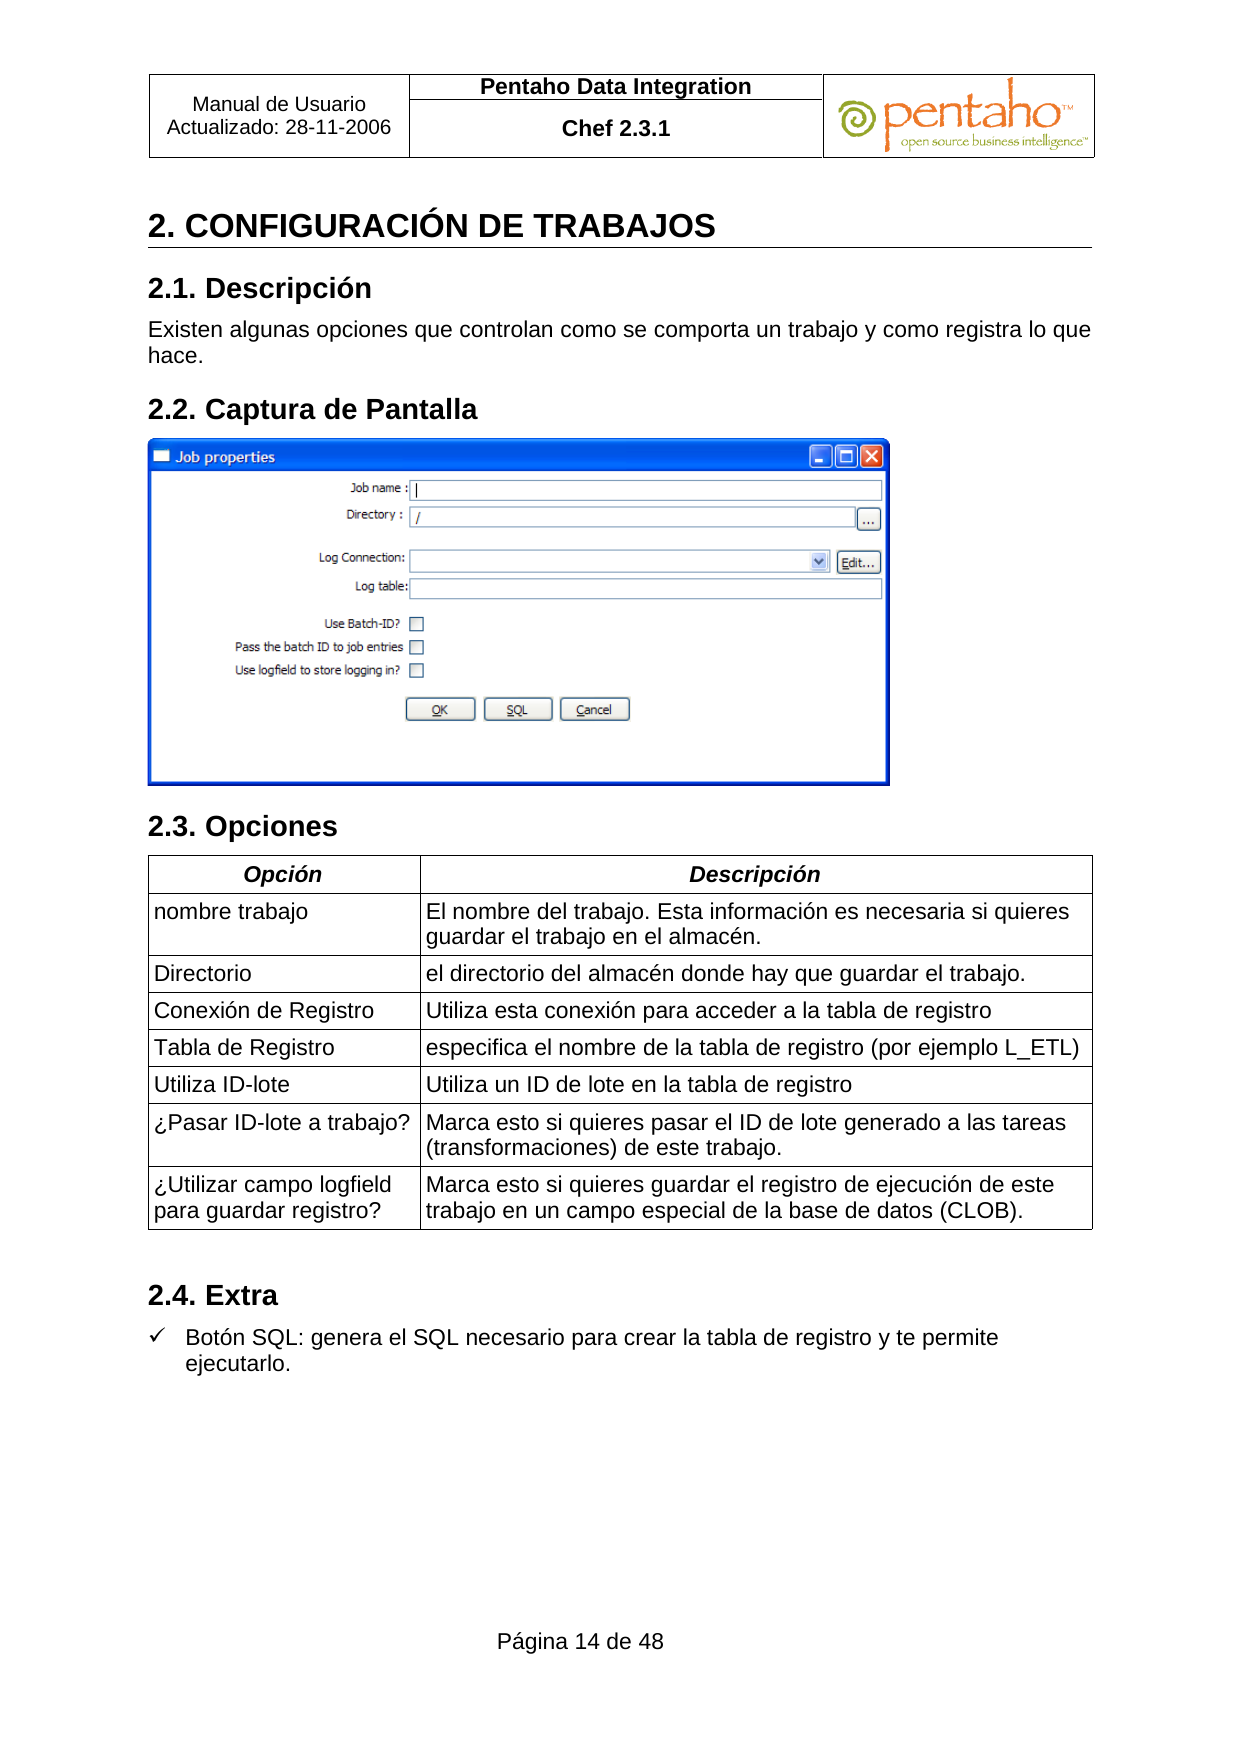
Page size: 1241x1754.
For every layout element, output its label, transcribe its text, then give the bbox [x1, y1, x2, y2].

table_header Opción [149, 856, 420, 893]
table_header Descripción [421, 856, 1092, 893]
table_cell el directorio del almacén donde hay que guardar el trabajo. [421, 956, 1092, 992]
table_cell Utiliza esta conexión para acceder a la tabla de registro [421, 993, 1092, 1029]
table_cell Marca esto si quieres pasar el ID de lote generado a las tareas (transformaciones) de este trabajo. [421, 1104, 1092, 1166]
table_cell Marca esto si quieres guardar el registro de ejecución de este trabajo en un campo especial de la base de datos (CLOB). [421, 1167, 1092, 1229]
table_cell especifica el nombre de la tabla de registro (por ejemplo L_ETL) [421, 1030, 1092, 1066]
subtitle Captura de Pantalla [148, 393, 1092, 426]
subtitle Extra [148, 1279, 1092, 1312]
table_cell Directorio [149, 956, 420, 992]
table_cell Tabla de Registro [149, 1030, 420, 1066]
table_cell Utiliza ID-lote [149, 1067, 420, 1103]
table_cell nombre trabajo [149, 894, 420, 955]
text Existen algunas opciones que controlan como se comporta un trabajo y como registra lo que hace. [148, 317, 1092, 368]
table_cell ¿Utilizar campo logfield para guardar registro? [149, 1167, 420, 1229]
table_cell Conexión de Registro [149, 993, 420, 1029]
table_cell Utiliza un ID de lote en la tabla de registro [421, 1067, 1092, 1103]
table_cell El nombre del trabajo. Esta información es necesaria si quieres guardar el trabajo en el almacén. [421, 894, 1092, 955]
picture [147, 438, 890, 786]
subtitle Configuración de Trabajos [148, 208, 1092, 247]
subtitle Descripción [148, 272, 1092, 304]
table_cell ¿Pasar ID-lote a trabajo? [149, 1104, 420, 1166]
list Botón SQL: genera el SQL necesario para crear la tabla de registro y te permite ejecutarlo. [148, 1324, 1092, 1376]
subtitle Opciones [148, 810, 1092, 843]
